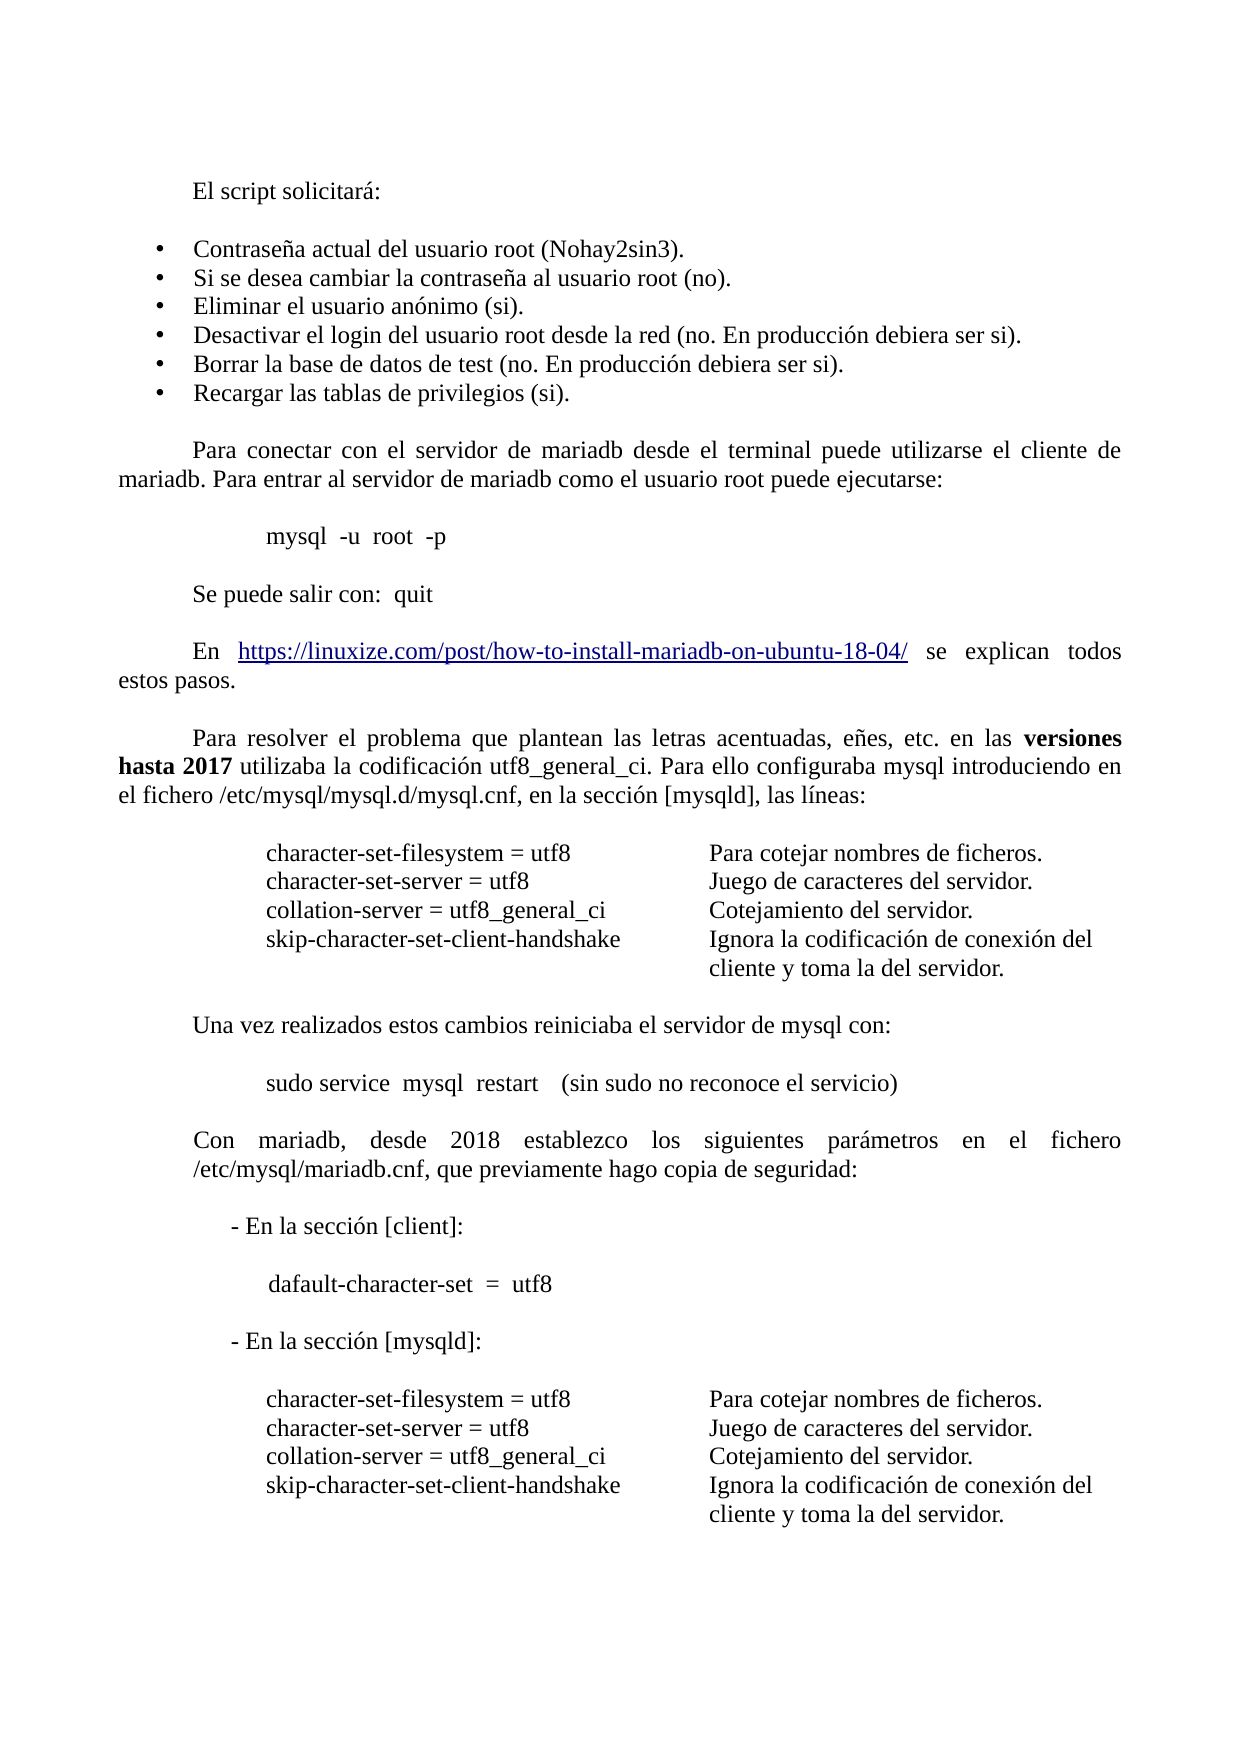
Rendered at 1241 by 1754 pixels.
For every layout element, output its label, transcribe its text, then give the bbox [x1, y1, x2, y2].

list - En la sección [client]: [193, 1211, 1122, 1240]
list dafault-character-set = utf8 [231, 1269, 1122, 1298]
text En https://linuxize.com/post/how-to-install-mariadb-on-ubuntu-18-04/ se explican todos estos pasos. [118, 636, 1122, 694]
text collation-server = utf8_general_ci Cotejamiento del servidor. [118, 1441, 1122, 1470]
text character-set-server = utf8 Juego de caracteres del servidor. [118, 1413, 1122, 1441]
text Se puede salir con: quit [118, 579, 1122, 608]
text mysql -u root -p [118, 521, 1122, 550]
text Una vez realizados estos cambios reiniciaba el servidor de mysql con: [118, 1010, 1122, 1039]
text Para resolver el problema que plantean las letras acentuadas, eñes, etc. en las versiones hasta 2017 utilizaba la codificación utf8_general_ci. Para ello configuraba mysql introduciendo en el fichero /etc/mysql/mysql.d/mysql.cnf, en la sección [mysqld], las líneas: [118, 723, 1122, 809]
list Desactivar el login del usuario root desde la red (no. En producción debiera ser si). [156, 320, 1122, 349]
text collation-server = utf8_general_ci Cotejamiento del servidor. [118, 895, 1122, 924]
text cliente y toma la del servidor. [118, 953, 1122, 981]
list Contraseña actual del usuario root (Nohay2sin3). [156, 234, 1122, 263]
list Eliminar el usuario anónimo (si). [156, 291, 1122, 320]
text character-set-filesystem = utf8 Para cotejar nombres de ficheros. [118, 838, 1122, 866]
text sudo service mysql restart (sin sudo no reconoce el servicio) [118, 1068, 1122, 1096]
text character-set-filesystem = utf8 Para cotejar nombres de ficheros. [118, 1384, 1122, 1413]
list - En la sección [mysqld]: [193, 1326, 1122, 1355]
text skip-character-set-client-handshake Ignora la codificación de conexión del [118, 1470, 1122, 1499]
list Con mariadb, desde 2018 establezco los siguientes parámetros en el fichero /etc/mysql/mariadb.cnf, que previamente hago copia de seguridad: [156, 1125, 1122, 1183]
text Para conectar con el servidor de mariadb desde el terminal puede utilizarse el cliente de mariadb. Para entrar al servidor de mariadb como el usuario root puede ejecutarse: [118, 435, 1122, 493]
list Borrar la base de datos de test (no. En producción debiera ser si). [156, 349, 1122, 378]
list Recargar las tablas de privilegios (si). [156, 378, 1122, 406]
text character-set-server = utf8 Juego de caracteres del servidor. [118, 866, 1122, 895]
text cliente y toma la del servidor. [118, 1499, 1122, 1528]
list Si se desea cambiar la contraseña al usuario root (no). [156, 263, 1122, 291]
text El script solicitará: [118, 176, 1122, 205]
text skip-character-set-client-handshake Ignora la codificación de conexión del [118, 924, 1122, 953]
